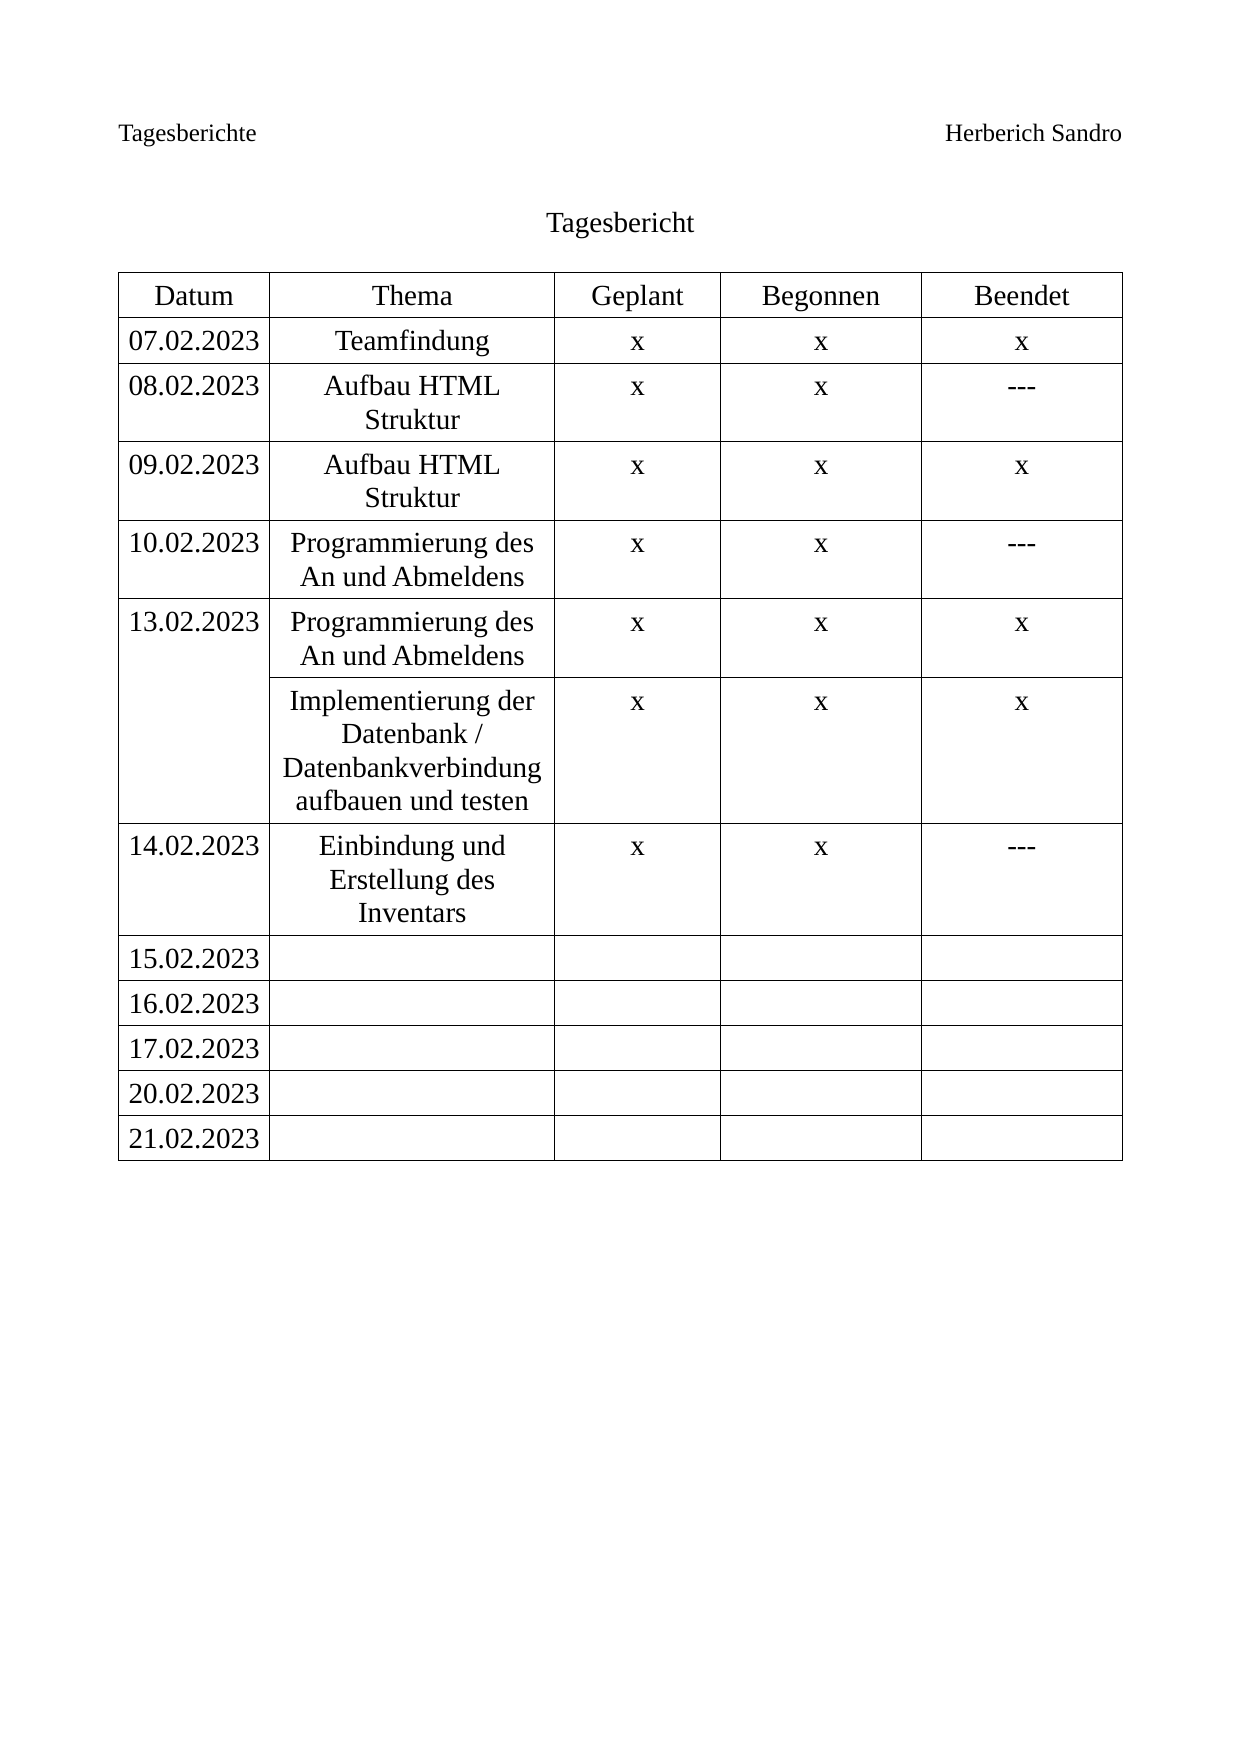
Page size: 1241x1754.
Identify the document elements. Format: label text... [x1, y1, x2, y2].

table_cell [270, 1071, 554, 1115]
table_cell x [555, 521, 720, 598]
table_cell [922, 981, 1122, 1025]
table_cell [922, 1116, 1122, 1160]
table_cell 13.02.2023 [119, 599, 269, 823]
table_cell --- [922, 364, 1122, 441]
table_cell x [721, 824, 921, 935]
table_cell 08.02.2023 [119, 364, 269, 441]
table_cell 15.02.2023 [119, 936, 269, 980]
table_cell x [555, 364, 720, 441]
table_cell x [555, 824, 720, 935]
table_cell Aufbau HTML Struktur [270, 364, 554, 441]
table_cell [721, 1071, 921, 1115]
table_header Geplant [555, 273, 720, 317]
table_cell [555, 1071, 720, 1115]
table_cell [555, 1026, 720, 1070]
table_cell x [555, 442, 720, 520]
table_cell [270, 936, 554, 980]
table_cell x [721, 678, 921, 823]
table_cell 14.02.2023 [119, 824, 269, 935]
table_cell [721, 1116, 921, 1160]
table_cell 07.02.2023 [119, 318, 269, 362]
table_header Begonnen [721, 273, 921, 317]
text Tagesbericht [118, 205, 1122, 239]
table_cell [721, 1026, 921, 1070]
table_cell [922, 936, 1122, 980]
table_cell x [721, 318, 921, 362]
table_cell x [922, 318, 1122, 362]
table_header Beendet [922, 273, 1122, 317]
table_cell [555, 936, 720, 980]
table_cell 10.02.2023 [119, 521, 269, 598]
table_cell [721, 981, 921, 1025]
table_cell --- [922, 824, 1122, 935]
table_cell 17.02.2023 [119, 1026, 269, 1070]
table_cell --- [922, 521, 1122, 598]
table_cell x [555, 678, 720, 823]
table_cell Programmierung des An und Abmeldens [270, 521, 554, 598]
table_cell [270, 1026, 554, 1070]
table_header Datum [119, 273, 269, 317]
table_cell x [922, 678, 1122, 823]
table_cell [922, 1026, 1122, 1070]
table_cell x [721, 599, 921, 677]
table_cell x [555, 599, 720, 677]
table_cell Programmierung des An und Abmeldens [270, 599, 554, 677]
table_cell x [721, 521, 921, 598]
table_cell 09.02.2023 [119, 442, 269, 520]
table_cell 20.02.2023 [119, 1071, 269, 1115]
table_header Thema [270, 273, 554, 317]
table_cell [270, 1116, 554, 1160]
table_cell 21.02.2023 [119, 1116, 269, 1160]
table_cell x [721, 442, 921, 520]
table_cell x [922, 442, 1122, 520]
table_cell Aufbau HTML Struktur [270, 442, 554, 520]
table_cell x [721, 364, 921, 441]
table_cell [270, 981, 554, 1025]
table_cell [555, 981, 720, 1025]
table_cell x [922, 599, 1122, 677]
table_cell [721, 936, 921, 980]
table_cell [922, 1071, 1122, 1115]
table_cell Einbindung und Erstellung des Inventars [270, 824, 554, 935]
table_cell [555, 1116, 720, 1160]
table_cell Implementierung der Datenbank / Datenbankverbindung aufbauen und testen [270, 678, 554, 823]
table_cell x [555, 318, 720, 362]
table_cell 16.02.2023 [119, 981, 269, 1025]
table_cell Teamfindung [270, 318, 554, 362]
